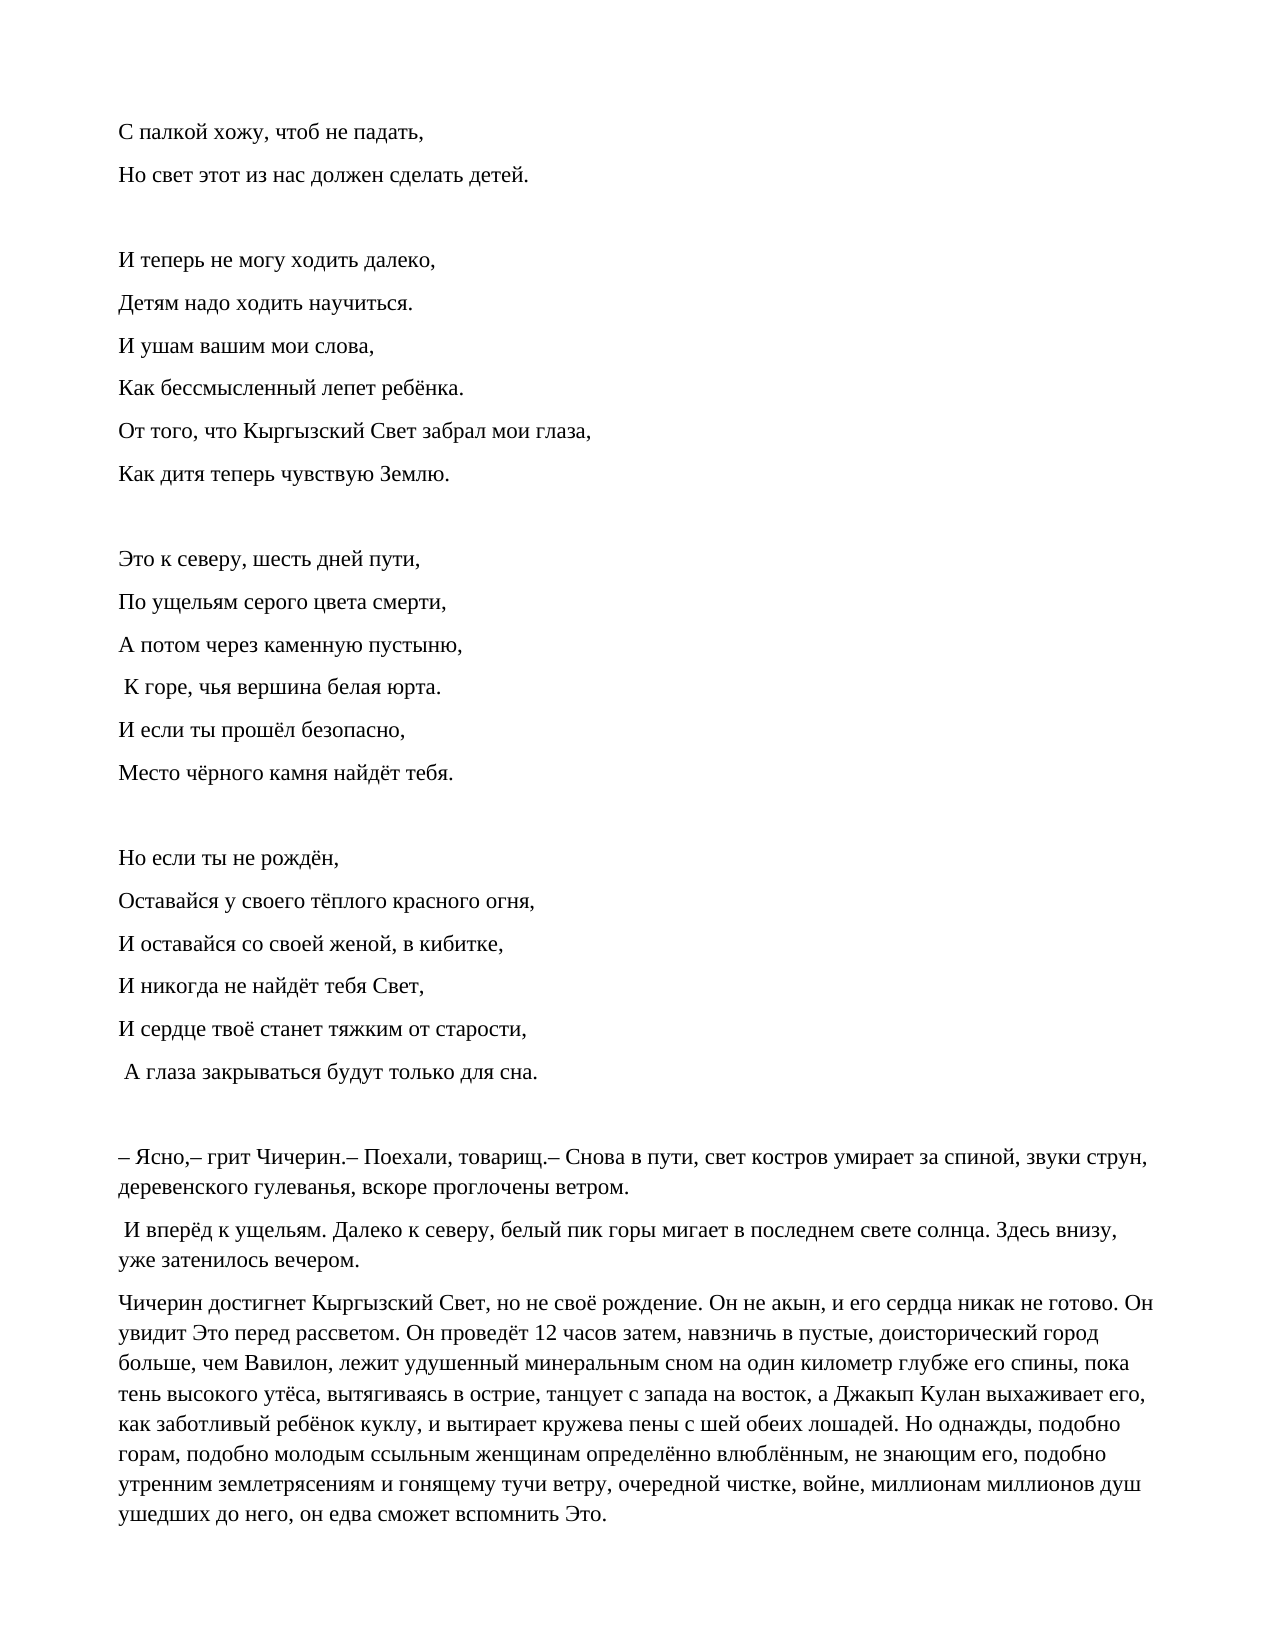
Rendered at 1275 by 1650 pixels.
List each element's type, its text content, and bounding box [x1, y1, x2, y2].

text По ущельям серого цвета смерти, [118, 588, 1157, 614]
text Детям надо ходить научиться. [118, 289, 1157, 315]
text Это к северу, шесть дней пути, [118, 545, 1157, 572]
text И если ты прошёл безопасно, [118, 716, 1157, 742]
text И сердце твоё станет тяжким от старости, [118, 1015, 1157, 1041]
text И никогда не найдёт тебя Свет, [118, 972, 1157, 999]
text Но если ты не рождён, [118, 844, 1157, 871]
text И вперёд к ущельям. Далеко к северу, белый пик горы мигает в последнем свете солнца. Здесь внизу, уже затенилось вечером. [118, 1216, 1157, 1273]
text От того, что Кыргызский Свет забрал мои глаза, [118, 417, 1157, 443]
text Как бессмысленный лепет ребёнка. [118, 374, 1157, 401]
text Чичерин достигнет Кыргызский Свет, но не своё рождение. Он не акын, и его сердца никак не готово. Он увидит Это перед рассветом. Он проведёт 12 часов затем, навзничь в пустые, доисторический город больше, чем Вавилон, лежит удушенный минеральным сном на один километр глубже его спины, пока тень высокого утёса, вытягиваясь в острие, танцует с запада на восток, а Джакып Кулан выхаживает его, как заботливый ребёнок куклу, и вытирает кружева пены с шей обеих лошадей. Но однажды, подобно горам, подобно молодым ссыльным женщинам определённо влюблённым, не знающим его, подобно утренним землетрясениям и гонящему тучи ветру, очередной чистке, войне, миллионам миллионов душ ушедших до него, он едва сможет вспомнить Это. [118, 1289, 1157, 1527]
text К горе, чья вершина белая юрта. [118, 673, 1157, 700]
text И ушам вашим мои слова, [118, 332, 1157, 358]
text Как дитя теперь чувствую Землю. [118, 460, 1157, 486]
text Место чёрного камня найдёт тебя. [118, 759, 1157, 785]
text Оставайся у своего тёплого красного огня, [118, 887, 1157, 913]
text С палкой хожу, чтоб не падать, [118, 118, 1157, 144]
text И теперь не могу ходить далеко, [118, 246, 1157, 273]
text И оставайся со своей женой, в кибитке, [118, 929, 1157, 956]
text А потом через каменную пустыню, [118, 631, 1157, 657]
text – Ясно,– грит Чичерин.– Поехали, товарищ.– Снова в пути, свет костров умирает за спиной, звуки струн, деревенского гулеванья, вскоре проглочены ветром. [118, 1143, 1157, 1200]
text А глаза закрываться будут только для сна. [118, 1058, 1157, 1084]
text Но свет этот из нас должен сделать детей. [118, 161, 1157, 187]
